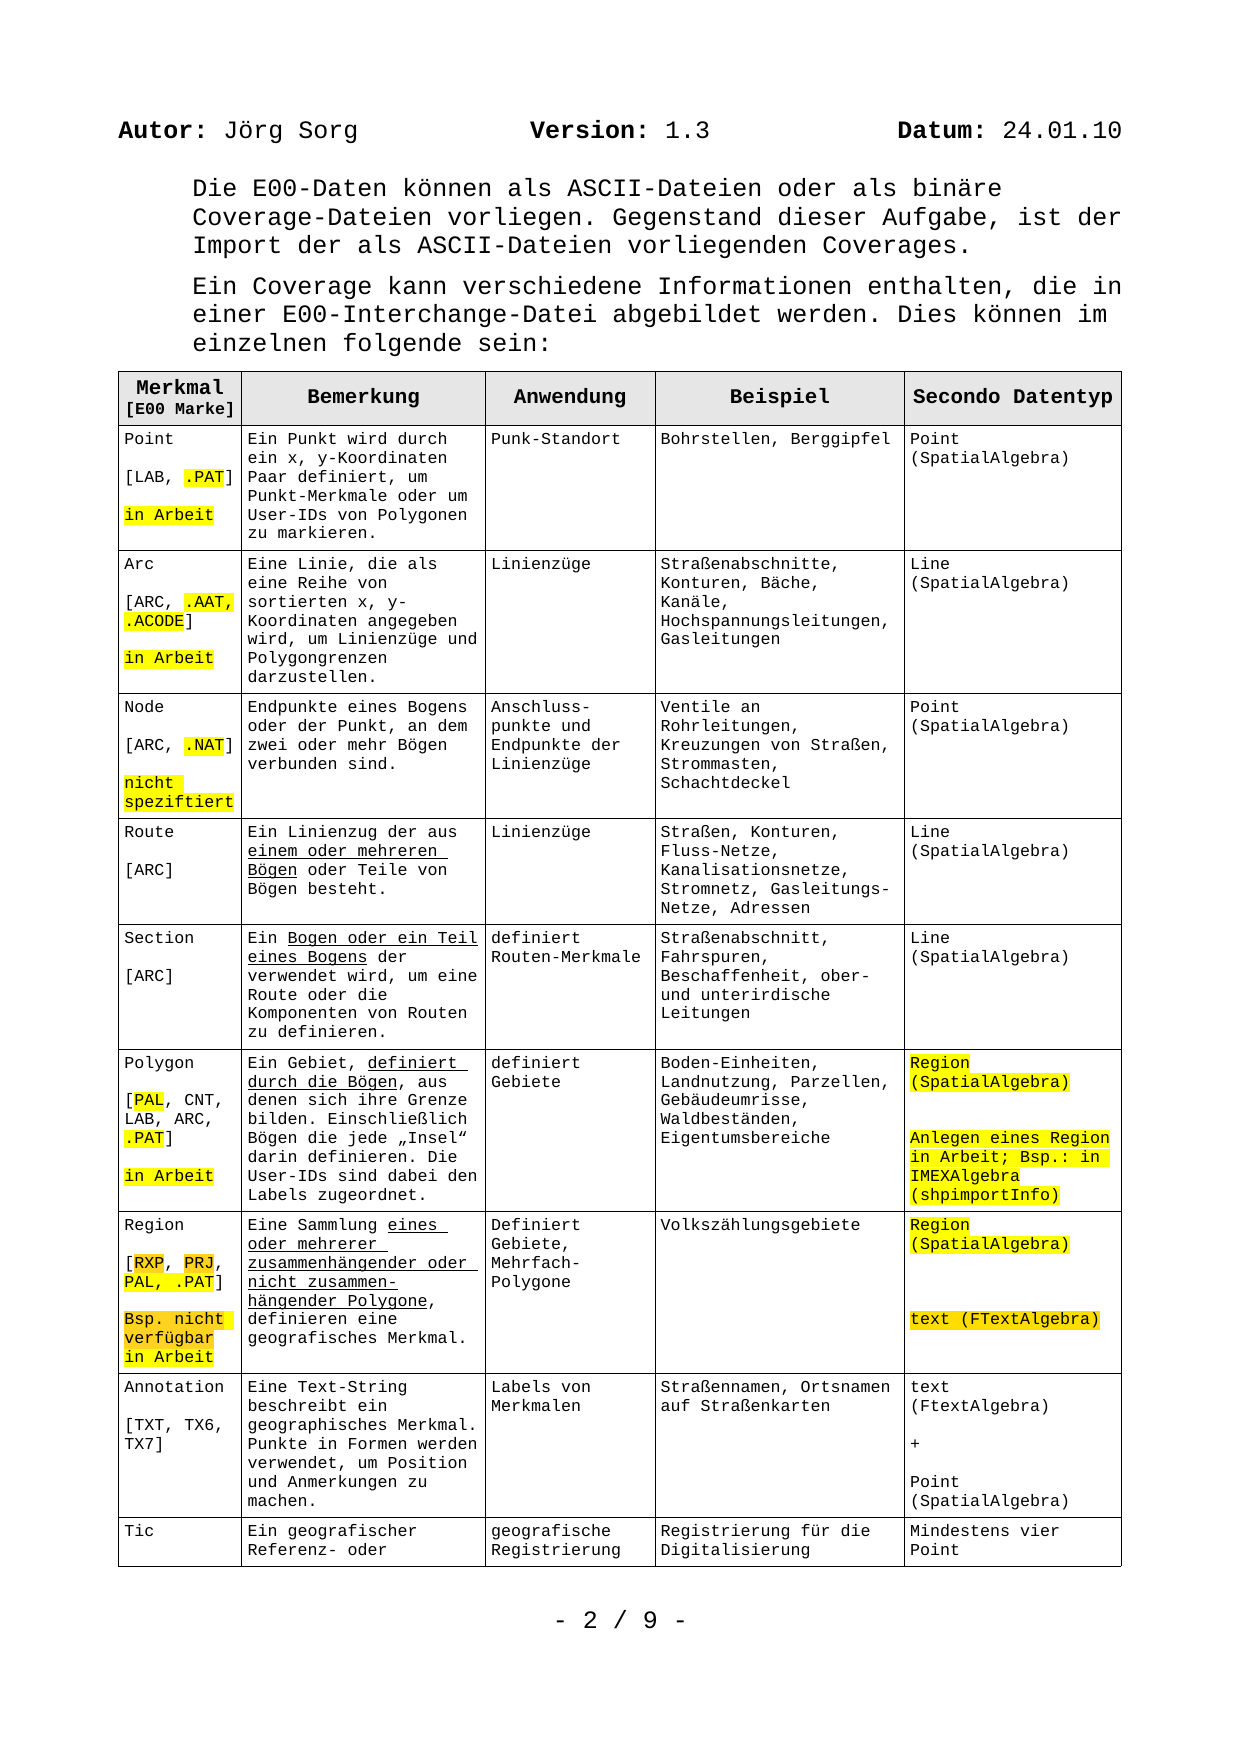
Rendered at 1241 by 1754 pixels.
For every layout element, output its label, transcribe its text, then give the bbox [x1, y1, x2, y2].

table_cell Line (SpatialAlgebra) [905, 819, 1121, 924]
table_cell Line (SpatialAlgebra) [905, 925, 1121, 1048]
table_cell Straßenabschnitte, Konturen, Bäche, Kanäle, Hochspannungsleitungen, Gasleitungen [656, 551, 904, 693]
table_cell Boden-Einheiten, Landnutzung, Parzellen, Gebäudeumrisse, Waldbeständen, Eigentumsbereiche [656, 1050, 904, 1211]
table_cell Definiert Gebiete, Mehrfach-Polygone [486, 1212, 655, 1373]
table_cell Section [ARC] [119, 925, 241, 1048]
table_cell Ein Bogen oder ein Teil eines Bogens der verwendet wird, um eine Route oder die Komponenten von Routen zu definieren. [242, 925, 485, 1048]
table_header Anwendung [486, 372, 655, 425]
table_cell Anschluss-punkte und Endpunkte der Linienzüge [486, 694, 655, 818]
table_cell Route [ARC] [119, 819, 241, 924]
table_cell Ein geografischer Referenz- oder [242, 1518, 485, 1566]
table_cell definiert Routen-Merkmale [486, 925, 655, 1048]
table_cell Point (SpatialAlgebra) [905, 694, 1121, 818]
table_cell Region (SpatialAlgebra) Anlegen eines Region in Arbeit; Bsp.: in IMEXAlgebra (shpimportInfo) [905, 1050, 1121, 1211]
table_cell Labels von Merkmalen [486, 1374, 655, 1517]
table_header Merkmal [E00 Marke] [119, 372, 241, 425]
table_cell Line (SpatialAlgebra) [905, 551, 1121, 693]
table_cell Point [LAB, .PAT] in Arbeit [119, 426, 241, 550]
table_cell Tic [119, 1518, 241, 1566]
table_cell Eine Text-String beschreibt ein geographisches Merkmal. Punkte in Formen werden verwendet, um Position und Anmerkungen zu machen. [242, 1374, 485, 1517]
table_cell Ventile an Rohrleitungen, Kreuzungen von Straßen, Strommasten, Schachtdeckel [656, 694, 904, 818]
table_cell Node [ARC, .NAT] nicht speziftiert [119, 694, 241, 818]
table_cell Punk-Standort [486, 426, 655, 550]
table_cell Annotation [TXT, TX6, TX7] [119, 1374, 241, 1517]
table_cell Ein Linienzug der aus einem oder mehreren Bögen oder Teile von Bögen besteht. [242, 819, 485, 924]
table_cell Bohrstellen, Berggipfel [656, 426, 904, 550]
table_cell Ein Gebiet, definiert durch die Bögen, aus denen sich ihre Grenze bilden. Einschließlich Bögen die jede „Insel“ darin definieren. Die User-IDs sind dabei den Labels zugeordnet. [242, 1050, 485, 1211]
table_cell Straßen, Konturen, Fluss-Netze, Kanalisationsnetze, Stromnetz, Gasleitungs-Netze, Adressen [656, 819, 904, 924]
table_header Secondo Datentyp [905, 372, 1121, 425]
table_cell Mindestens vier Point [905, 1518, 1121, 1566]
table_cell definiert Gebiete [486, 1050, 655, 1211]
table_cell Point (SpatialAlgebra) [905, 426, 1121, 550]
table_header Beispiel [656, 372, 904, 425]
table_cell Ein Punkt wird durch ein x, y-Koordinaten Paar definiert, um Punkt-Merkmale oder um User-IDs von Polygonen zu markieren. [242, 426, 485, 550]
table_header Bemerkung [242, 372, 485, 425]
table_cell Registrierung für die Digitalisierung [656, 1518, 904, 1566]
table_cell Arc [ARC, .AAT, .ACODE] in Arbeit [119, 551, 241, 693]
table_cell Straßenabschnitt, Fahrspuren, Beschaffenheit, ober- und unterirdische Leitungen [656, 925, 904, 1048]
table_cell geografische Registrierung [486, 1518, 655, 1566]
table_cell Linienzüge [486, 551, 655, 693]
table_cell Endpunkte eines Bogens oder der Punkt, an dem zwei oder mehr Bögen verbunden sind. [242, 694, 485, 818]
table_cell Polygon [PAL, CNT, LAB, ARC, .PAT] in Arbeit [119, 1050, 241, 1211]
table_cell Linienzüge [486, 819, 655, 924]
table_cell text (FtextAlgebra) + Point (SpatialAlgebra) [905, 1374, 1121, 1517]
table_cell Region (SpatialAlgebra) text (FTextAlgebra) [905, 1212, 1121, 1373]
text Ein Coverage kann verschiedene Informationen enthalten, die in einer E00-Interchange-Datei abgebildet werden. Dies können im einzelnen folgende sein: [192, 273, 1122, 358]
table_cell Straßennamen, Ortsnamen auf Straßenkarten [656, 1374, 904, 1517]
table_cell Volkszählungsgebiete [656, 1212, 904, 1373]
text Die E00-Daten können als ASCII-Dateien oder als binäre Coverage-Dateien vorliegen. Gegenstand dieser Aufgabe, ist der Import der als ASCII-Dateien vorliegenden Coverages. [192, 176, 1122, 261]
table_cell Eine Sammlung eines oder mehrerer zusammenhängender oder nicht zusammen-hängender Polygone, definieren eine geografisches Merkmal. [242, 1212, 485, 1373]
table_cell Region [RXP, PRJ, PAL, .PAT] Bsp. nicht verfügbar in Arbeit [119, 1212, 241, 1373]
table_cell Eine Linie, die als eine Reihe von sortierten x, y-Koordinaten angegeben wird, um Linienzüge und Polygongrenzen darzustellen. [242, 551, 485, 693]
